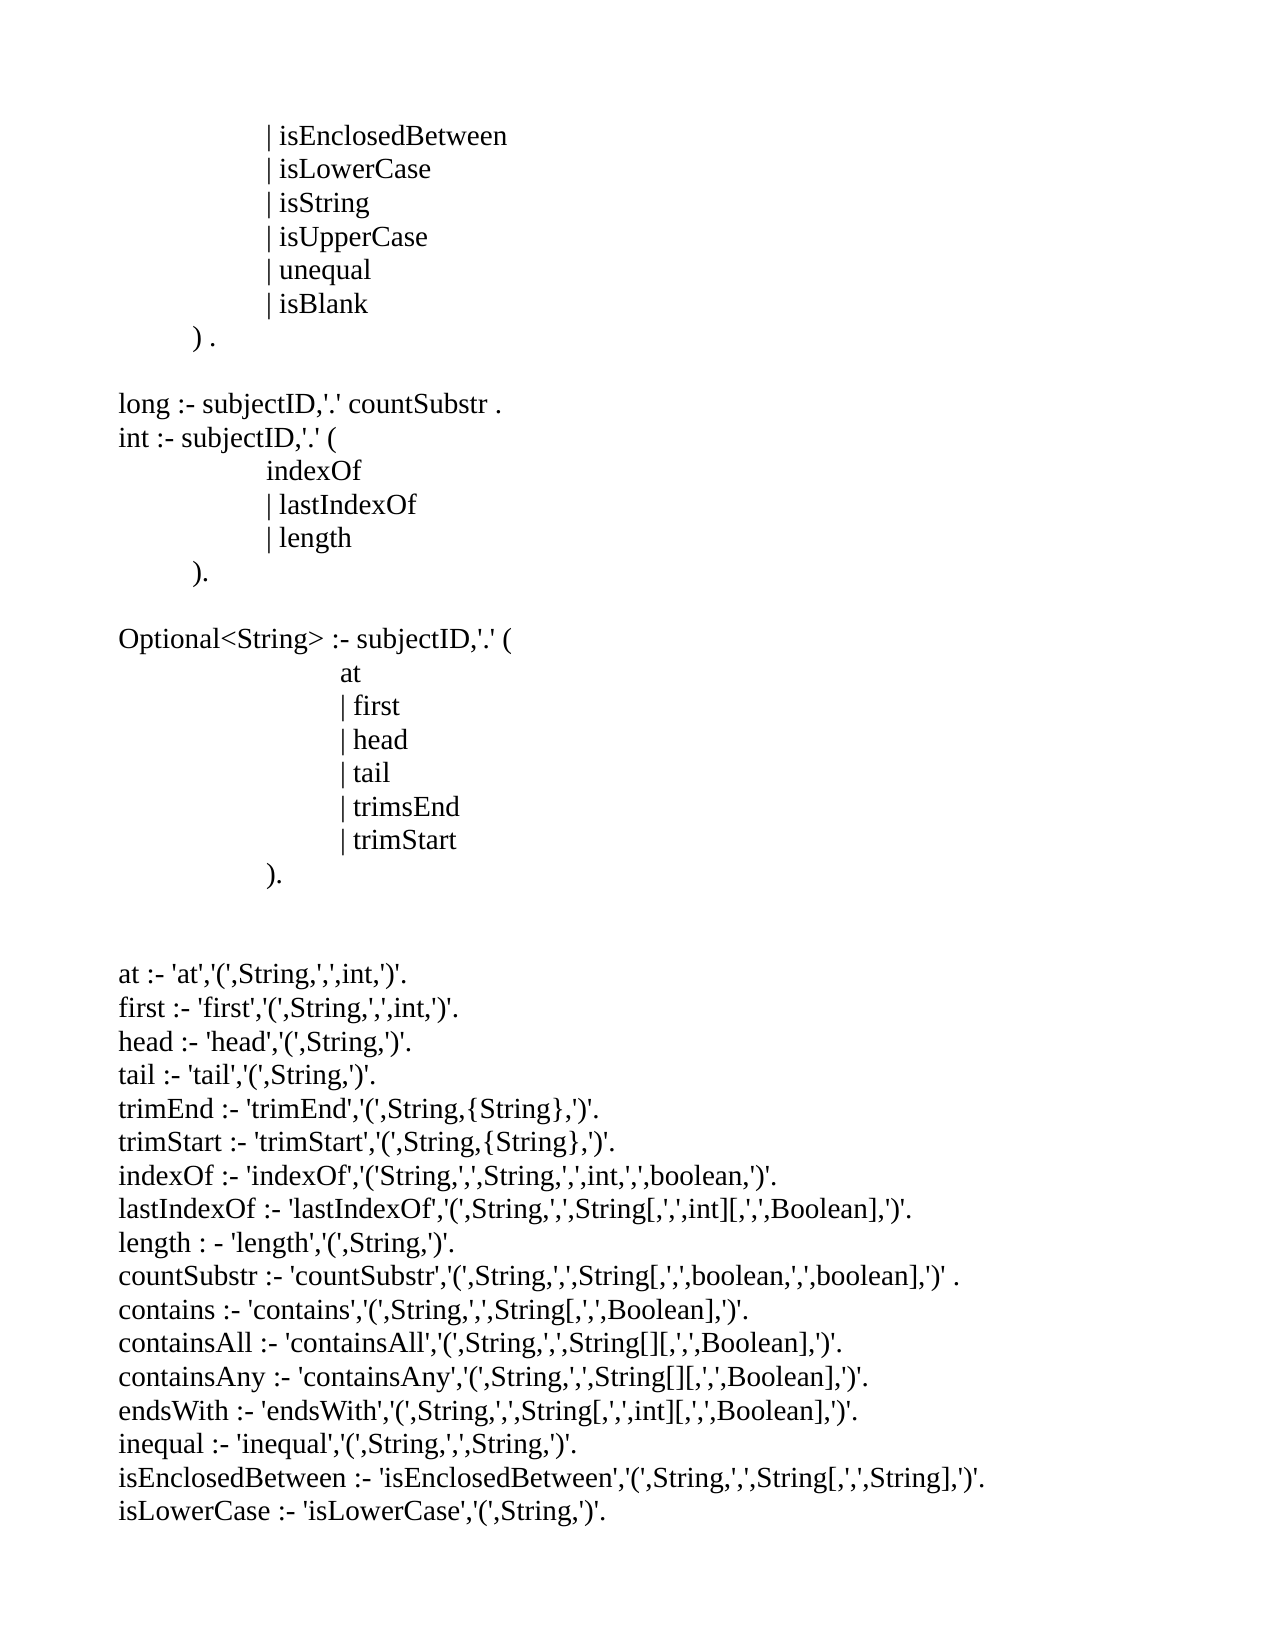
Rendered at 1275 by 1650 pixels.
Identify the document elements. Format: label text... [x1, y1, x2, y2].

text ). [118, 554, 1157, 588]
text tail :- 'tail','(',String,')'. [118, 1057, 1157, 1091]
text long :- subjectID,'.' countSubstr . [118, 386, 1157, 420]
text ). [118, 856, 1157, 889]
text lastIndexOf :- 'lastIndexOf','(',String,',',String[,',',int][,',',Boolean],')'. [118, 1191, 1157, 1225]
text contains :- 'contains','(',String,',',String[,',',Boolean],')'. [118, 1292, 1157, 1326]
text | isUpperCase [118, 219, 1157, 252]
text endsWith :- 'endsWith','(',String,',',String[,',',int][,',',Boolean],')'. [118, 1393, 1157, 1426]
text | unequal [118, 252, 1157, 286]
text | isString [118, 185, 1157, 219]
text | trimsEnd [118, 789, 1157, 822]
text | trimStart [118, 822, 1157, 856]
text containsAll :- 'containsAll','(',String,',',String[][,',',Boolean],')'. [118, 1326, 1157, 1359]
text trimStart :- 'trimStart','(',String,{String},')'. [118, 1124, 1157, 1158]
text | isEnclosedBetween [118, 118, 1157, 152]
text isEnclosedBetween :- 'isEnclosedBetween','(',String,',',String[,',',String],')'. [118, 1460, 1157, 1493]
text | lastIndexOf [118, 487, 1157, 521]
text first :- 'first','(',String,',',int,')'. [118, 990, 1157, 1024]
text | isBlank [118, 286, 1157, 319]
text at :- 'at','(',String,',',int,')'. [118, 957, 1157, 990]
text | length [118, 521, 1157, 554]
text head :- 'head','(',String,')'. [118, 1024, 1157, 1057]
text length : - 'length','(',String,')'. [118, 1225, 1157, 1258]
text ) . [118, 319, 1157, 353]
text | first [118, 688, 1157, 722]
text indexOf :- 'indexOf','('String,',',String,',',int,',',boolean,')'. [118, 1158, 1157, 1191]
text containsAny :- 'containsAny','(',String,',',String[][,',',Boolean],')'. [118, 1359, 1157, 1393]
text isLowerCase :- 'isLowerCase','(',String,')'. [118, 1493, 1157, 1527]
text | isLowerCase [118, 152, 1157, 185]
text Optional<String> :- subjectID,'.' ( [118, 621, 1157, 655]
text trimEnd :- 'trimEnd','(',String,{String},')'. [118, 1091, 1157, 1124]
text indexOf [118, 453, 1157, 487]
text at [118, 655, 1157, 688]
text countSubstr :- 'countSubstr','(',String,',',String[,',',boolean,',',boolean],')' . [118, 1258, 1157, 1292]
text inequal :- 'inequal','(',String,',',String,')'. [118, 1426, 1157, 1460]
text | tail [118, 755, 1157, 789]
text int :- subjectID,'.' ( [118, 420, 1157, 453]
text | head [118, 722, 1157, 755]
